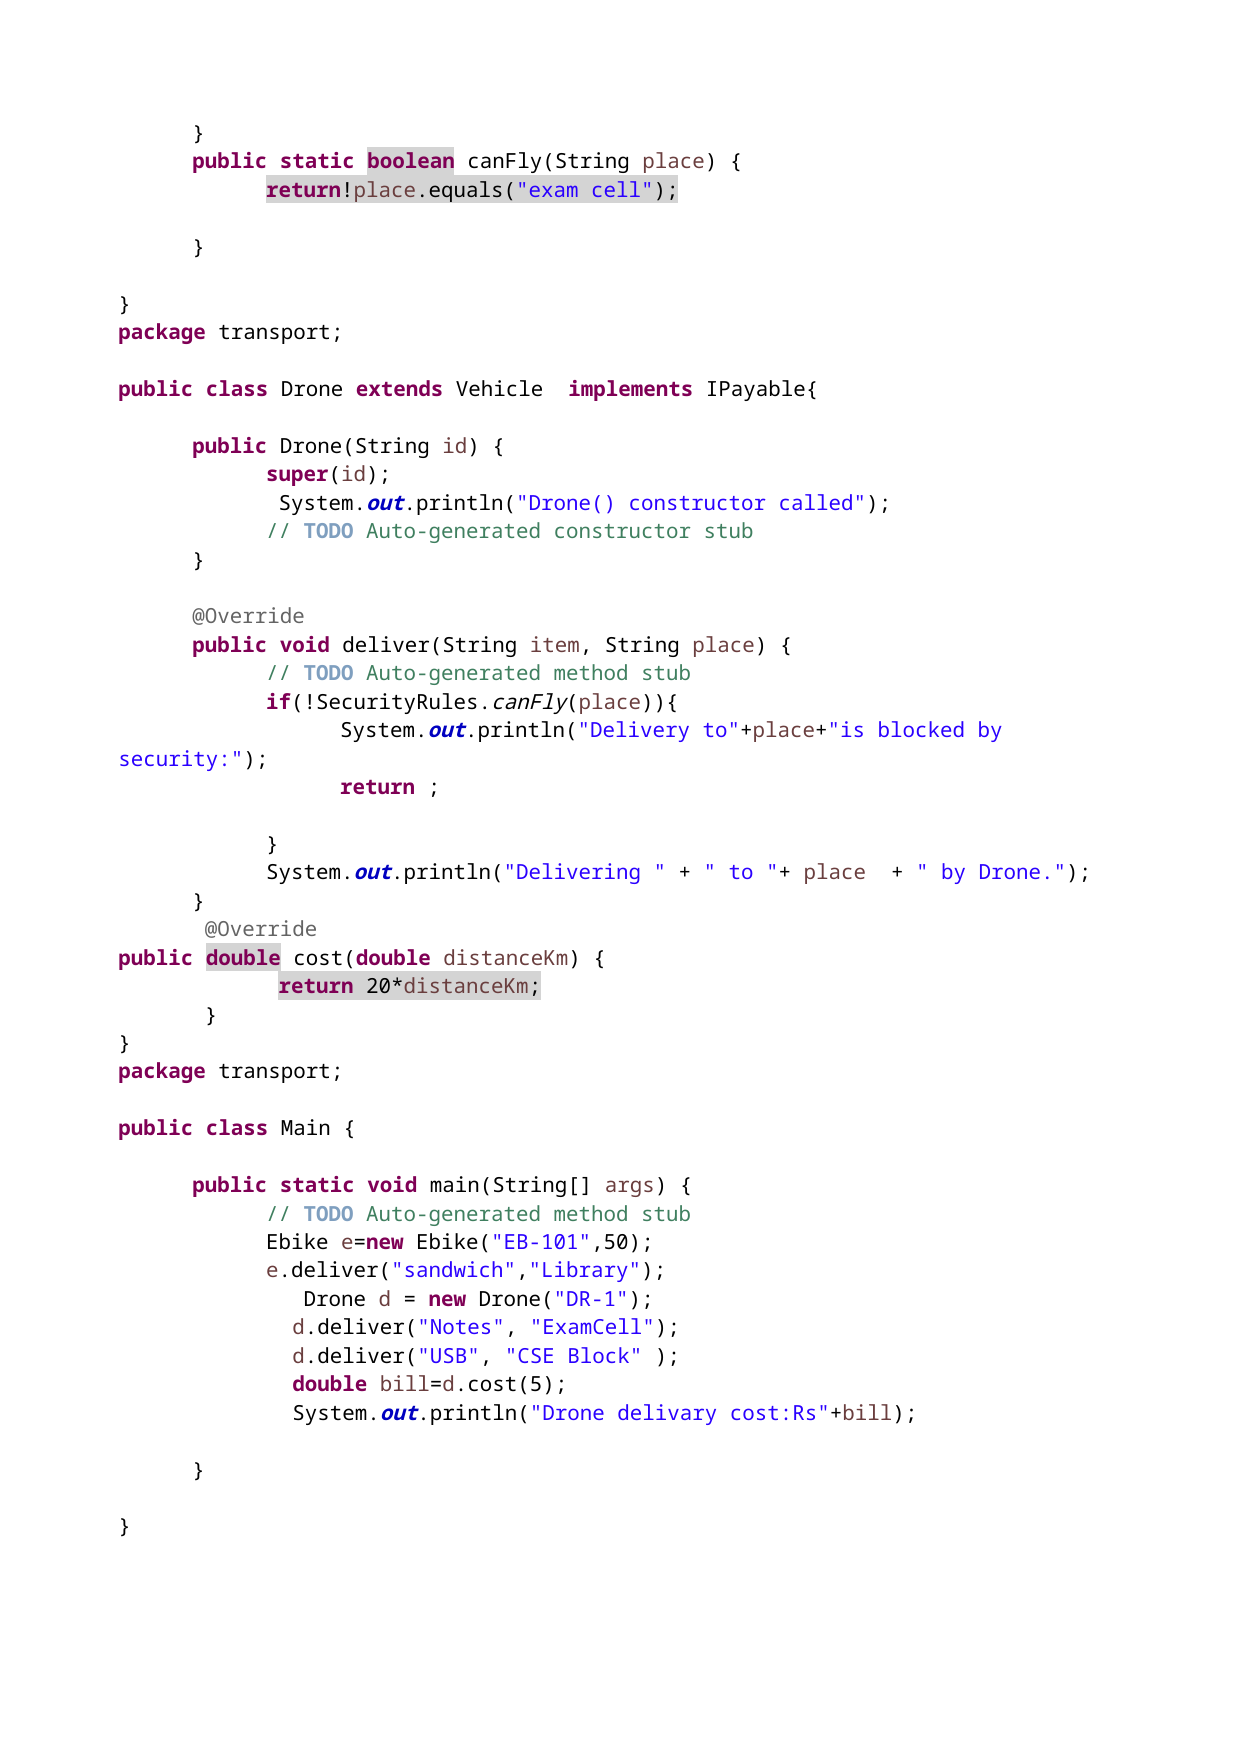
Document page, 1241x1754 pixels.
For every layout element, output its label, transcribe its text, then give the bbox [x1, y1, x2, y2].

text } [118, 545, 1122, 573]
text @Override [118, 602, 1122, 630]
text } [118, 232, 1122, 260]
text System.out.println("Delivery to"+place+"is blocked by security:"); [118, 715, 1122, 772]
text public static void main(String[] args) { [118, 1170, 1122, 1199]
text } [118, 118, 1122, 147]
text Drone d = new Drone("DR-1"); [118, 1284, 1122, 1312]
text return 20*distanceKm; [118, 971, 1122, 1000]
text package transport; [118, 317, 1122, 346]
text public class Drone extends Vehicle implements IPayable{ [118, 374, 1122, 402]
text Ebike e=new Ebike("EB-101",50); [118, 1227, 1122, 1256]
text } [118, 1512, 1122, 1540]
text // TODO Auto-generated method stub [118, 658, 1122, 687]
text System.out.println("Drone delivary cost:Rs"+bill); [118, 1398, 1122, 1426]
text public void deliver(String item, String place) { [118, 630, 1122, 658]
text d.deliver("USB", "CSE Block" ); [118, 1341, 1122, 1369]
text // TODO Auto-generated constructor stub [118, 516, 1122, 545]
text } [118, 1455, 1122, 1483]
text public double cost(double distanceKm) { [118, 943, 1122, 971]
text } [118, 1000, 1122, 1028]
text return!place.equals("exam cell"); [118, 175, 1122, 203]
text // TODO Auto-generated method stub [118, 1199, 1122, 1227]
text public Drone(String id) { [118, 431, 1122, 459]
text public class Main { [118, 1113, 1122, 1142]
text } [118, 289, 1122, 317]
text super(id); [118, 459, 1122, 488]
text System.out.println("Delivering " + " to "+ place + " by Drone."); [118, 857, 1122, 886]
text if(!SecurityRules.canFly(place)){ [118, 687, 1122, 715]
text System.out.println("Drone() constructor called"); [118, 488, 1122, 516]
text e.deliver("sandwich","Library"); [118, 1256, 1122, 1284]
text } [118, 1028, 1122, 1057]
text return ; [118, 772, 1122, 801]
text d.deliver("Notes", "ExamCell"); [118, 1312, 1122, 1341]
text package transport; [118, 1057, 1122, 1085]
text double bill=d.cost(5); [118, 1369, 1122, 1398]
text @Override [118, 914, 1122, 943]
text public static boolean canFly(String place) { [118, 147, 1122, 175]
text } [118, 886, 1122, 914]
text } [118, 829, 1122, 857]
